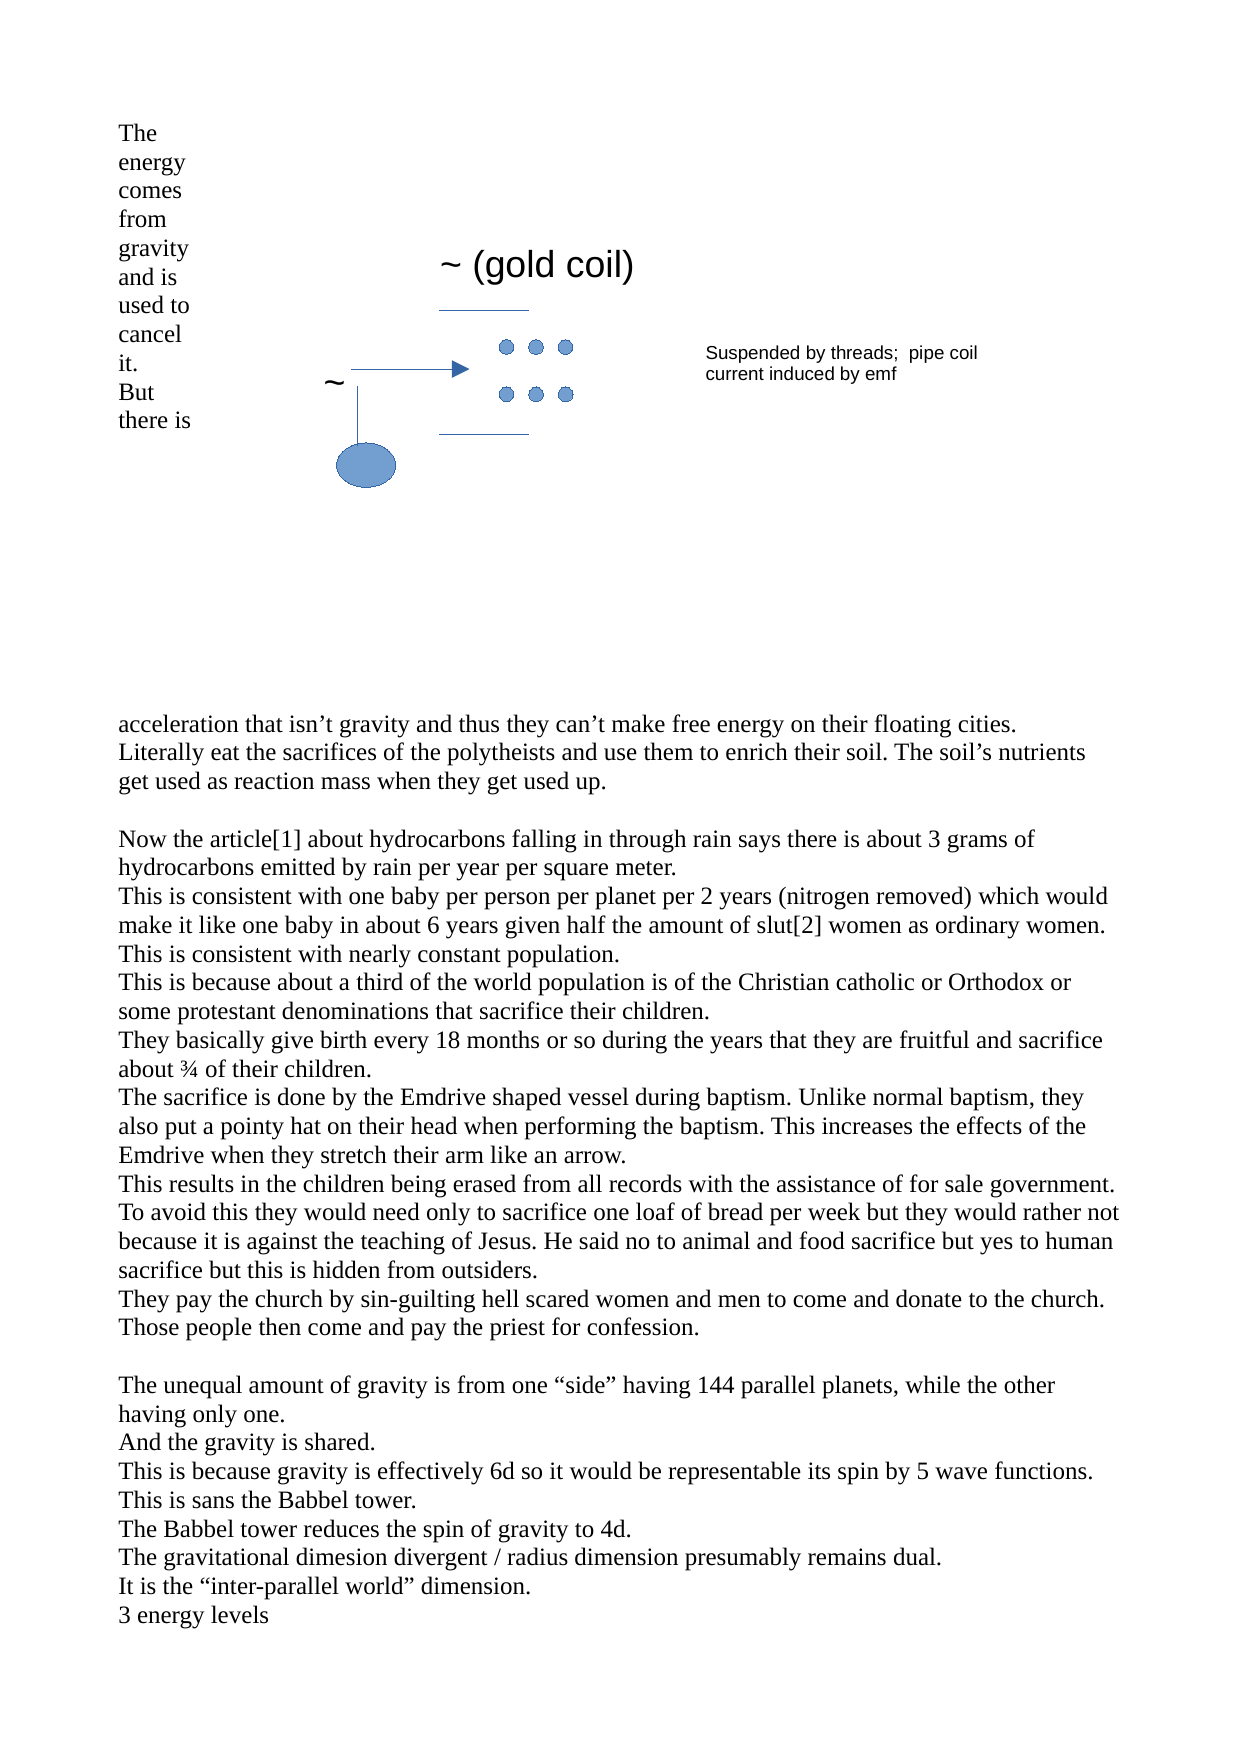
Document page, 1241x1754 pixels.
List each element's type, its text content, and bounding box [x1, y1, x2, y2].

text It is the “inter-parallel world” dimension. [118, 1571, 1122, 1600]
text Those people then come and pay the priest for confession. [118, 1312, 1122, 1341]
text To avoid this they would need only to sacrifice one loaf of bread per week but they would rather not because it is against the teaching of Jesus. He said no to animal and food sacrifice but yes to human sacrifice but this is hidden from outsiders. [118, 1197, 1122, 1284]
text But there is acceleration that isn’t gravity and thus they can’t make free energy on their floating cities. [118, 377, 1122, 737]
text This is consistent with nearly constant population. [118, 939, 1122, 967]
text The unequal amount of gravity is from one “side” having 144 parallel planets, while the other having only one. [118, 1370, 1122, 1427]
text The energy comes from gravity and is used to cancel it. [118, 118, 204, 377]
text This is consistent with one baby per person per planet per 2 years (nitrogen removed) which would make it like one baby in about 6 years given half the amount of slut[2] women as ordinary women. [118, 881, 1122, 939]
text [1036, 118, 1122, 377]
text This is because about a third of the world population is of the Christian catholic or Orthodox or some protestant denominations that sacrifice their children. [118, 967, 1122, 1025]
text This results in the children being erased from all records with the assistance of for sale government. [118, 1169, 1122, 1197]
text They pay the church by sin-guilting hell scared women and men to come and donate to the church. [118, 1284, 1122, 1312]
text This is because gravity is effectively 6d so it would be representable its spin by 5 wave functions. [118, 1456, 1122, 1485]
text The gravitational dimesion divergent / radius dimension presumably remains dual. [118, 1542, 1122, 1571]
text The Babbel tower reduces the spin of gravity to 4d. [118, 1514, 1122, 1542]
text Literally eat the sacrifices of the polytheists and use them to enrich their soil. The soil’s nutrients get used as reaction mass when they get used up. [118, 737, 1122, 795]
text 3 energy levels [118, 1600, 1122, 1629]
text And the gravity is shared. [118, 1427, 1122, 1456]
text This is sans the Babbel tower. [118, 1485, 1122, 1514]
text Now the article[1] about hydrocarbons falling in through rain says there is about 3 grams of hydrocarbons emitted by rain per year per square meter. [118, 824, 1122, 881]
text They basically give birth every 18 months or so during the years that they are fruitful and sacrifice about ¾ of their children. [118, 1025, 1122, 1082]
text The sacrifice is done by the Emdrive shaped vessel during baptism. Unlike normal baptism, they also put a pointy hat on their head when performing the baptism. This increases the effects of the Emdrive when they stretch their arm like an arrow. [118, 1082, 1122, 1169]
